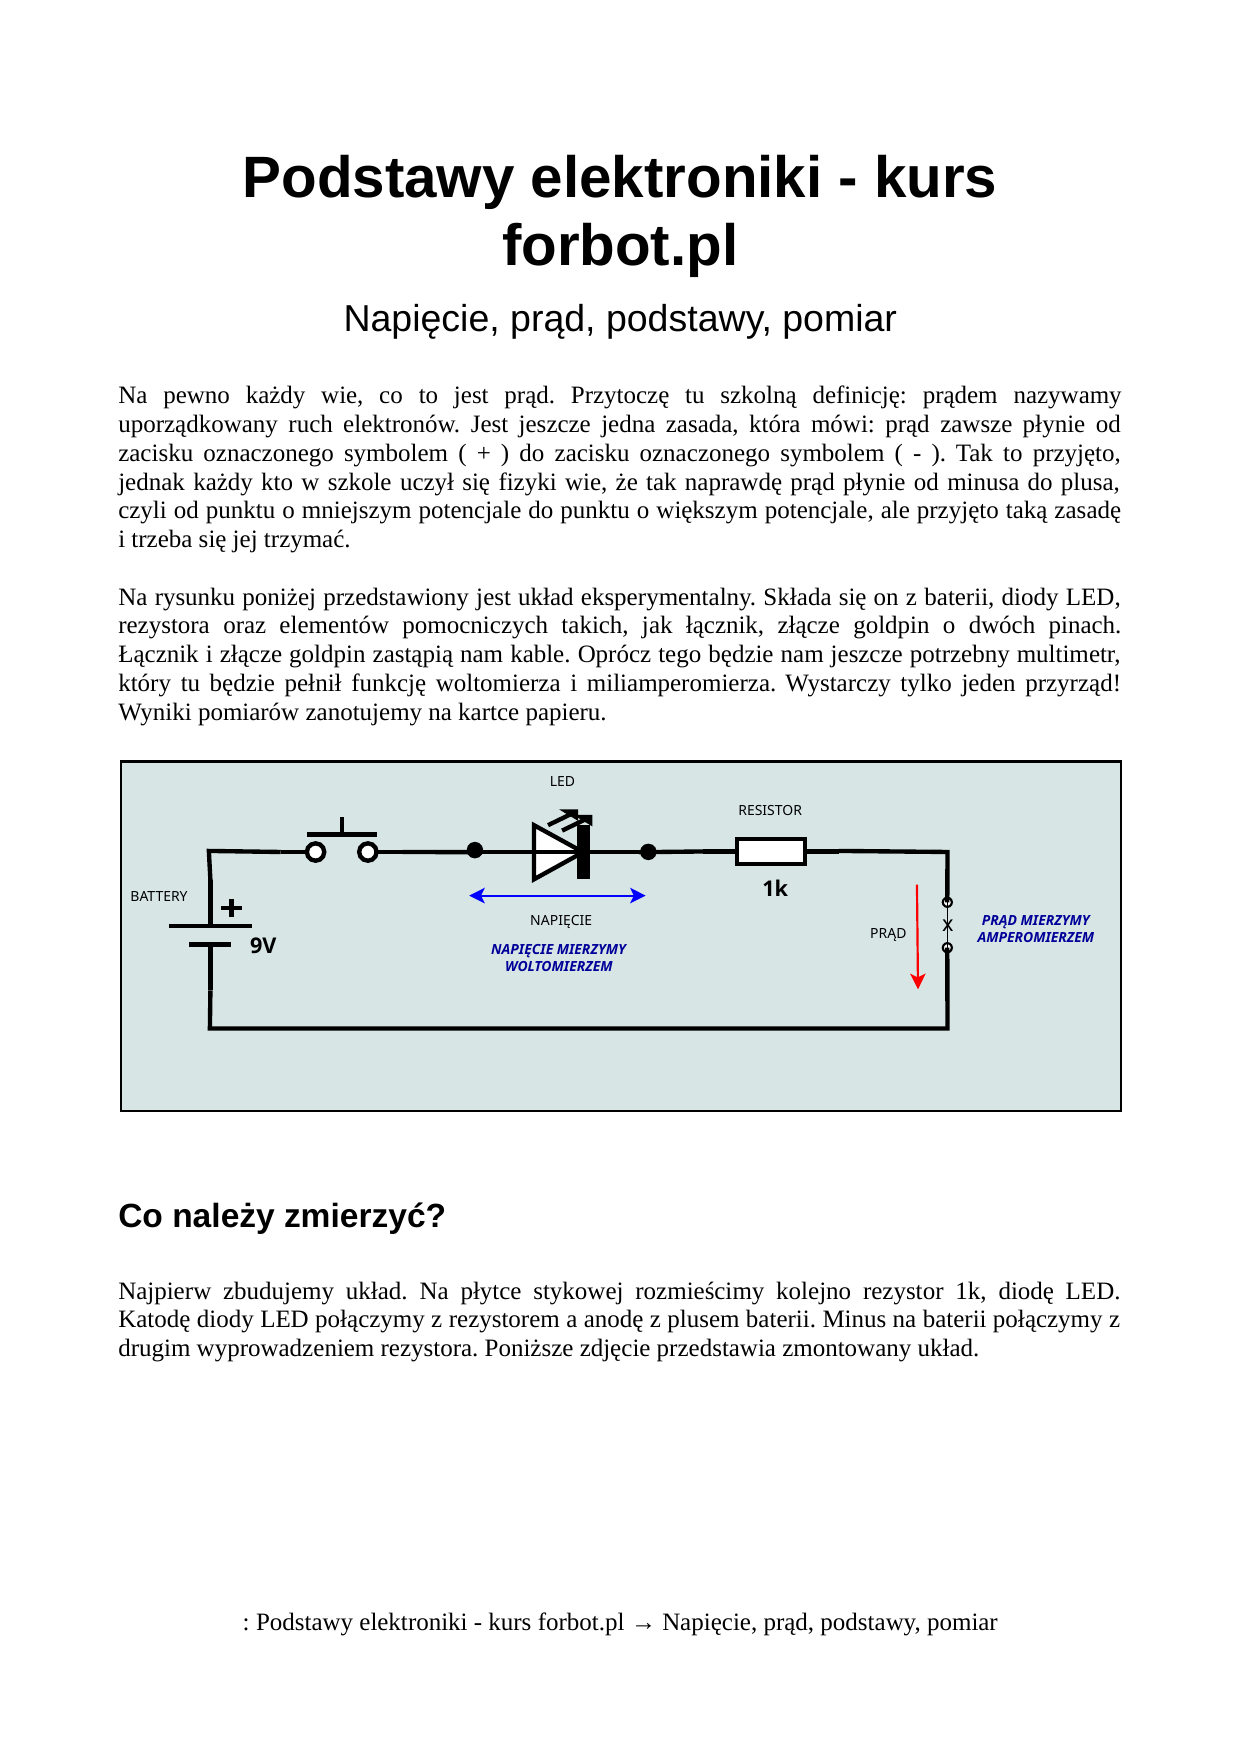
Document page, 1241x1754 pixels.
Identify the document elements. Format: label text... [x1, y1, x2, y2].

text Na rysunku poniżej przedstawiony jest układ eksperymentalny. Składa się on z baterii, diody LED, rezystora oraz elementów pomocniczych takich, jak łącznik, złącze goldpin o dwóch pinach. Łącznik i złącze goldpin zastąpią nam kable. Oprócz tego będzie nam jeszcze potrzebny multimetr, który tu będzie pełnił funkcję woltomierza i miliamperomierza. Wystarczy tylko jeden przyrząd! Wyniki pomiarów zanotujemy na kartce papieru. [118, 582, 1122, 725]
text Najpierw zbudujemy układ. Na płytce stykowej rozmieścimy kolejno rezystor 1k, diodę LED. Katodę diody LED połączymy z rezystorem a anodę z plusem baterii. Minus na baterii połączymy z drugim wyprowadzeniem rezystora. Poniższe zdjęcie przedstawia zmontowany układ. [118, 1276, 1122, 1362]
title Podstawy elektroniki - kurs forbot.pl [118, 143, 1122, 277]
text Na pewno każdy wie, co to jest prąd. Przytoczę tu szkolną definicję: prądem nazywamy uporządkowany ruch elektronów. Jest jeszcze jedna zasada, która mówi: prąd zawsze płynie od zacisku oznaczonego symbolem ( + ) do zacisku oznaczonego symbolem ( - ). Tak to przyjęto, jednak każdy kto w szkole uczył się fizyki wie, że tak naprawdę prąd płynie od minusa do plusa, czyli od punktu o mniejszym potencjale do punktu o większym potencjale, ale przyjęto taką zasadę i trzeba się jej trzymać. [118, 380, 1122, 553]
subtitle Napięcie, prąd, podstawy, pomiar [118, 296, 1122, 339]
subtitle Co należy zmierzyć? [118, 1196, 1122, 1234]
